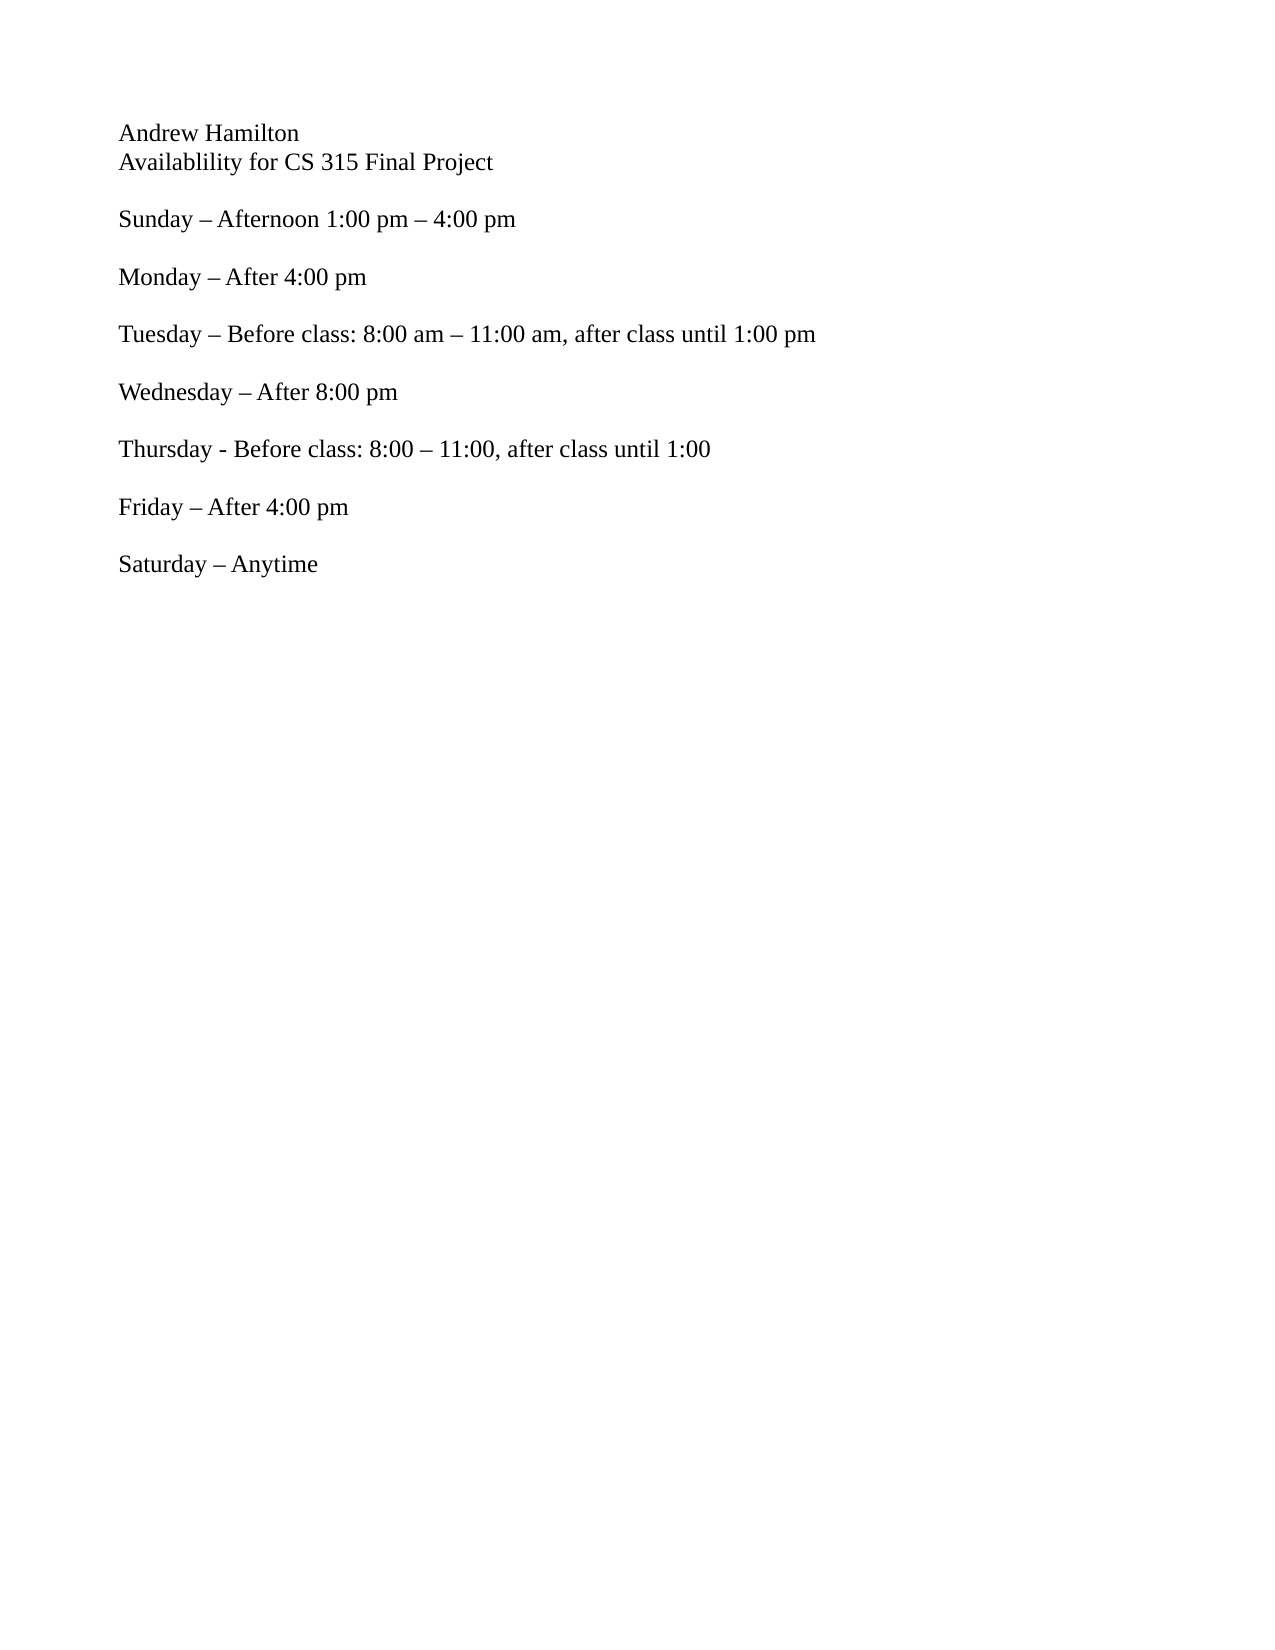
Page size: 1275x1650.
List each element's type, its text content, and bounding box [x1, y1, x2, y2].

text Sunday – Afternoon 1:00 pm – 4:00 pm [118, 204, 1157, 233]
text Thursday - Before class: 8:00 – 11:00, after class until 1:00 [118, 434, 1157, 463]
text Andrew Hamilton [118, 118, 1157, 147]
text Availablility for CS 315 Final Project [118, 147, 1157, 176]
text Saturday – Anytime [118, 549, 1157, 578]
text Friday – After 4:00 pm [118, 492, 1157, 521]
text Wednesday – After 8:00 pm [118, 377, 1157, 406]
text Monday – After 4:00 pm [118, 262, 1157, 291]
text Tuesday – Before class: 8:00 am – 11:00 am, after class until 1:00 pm [118, 319, 1157, 348]
